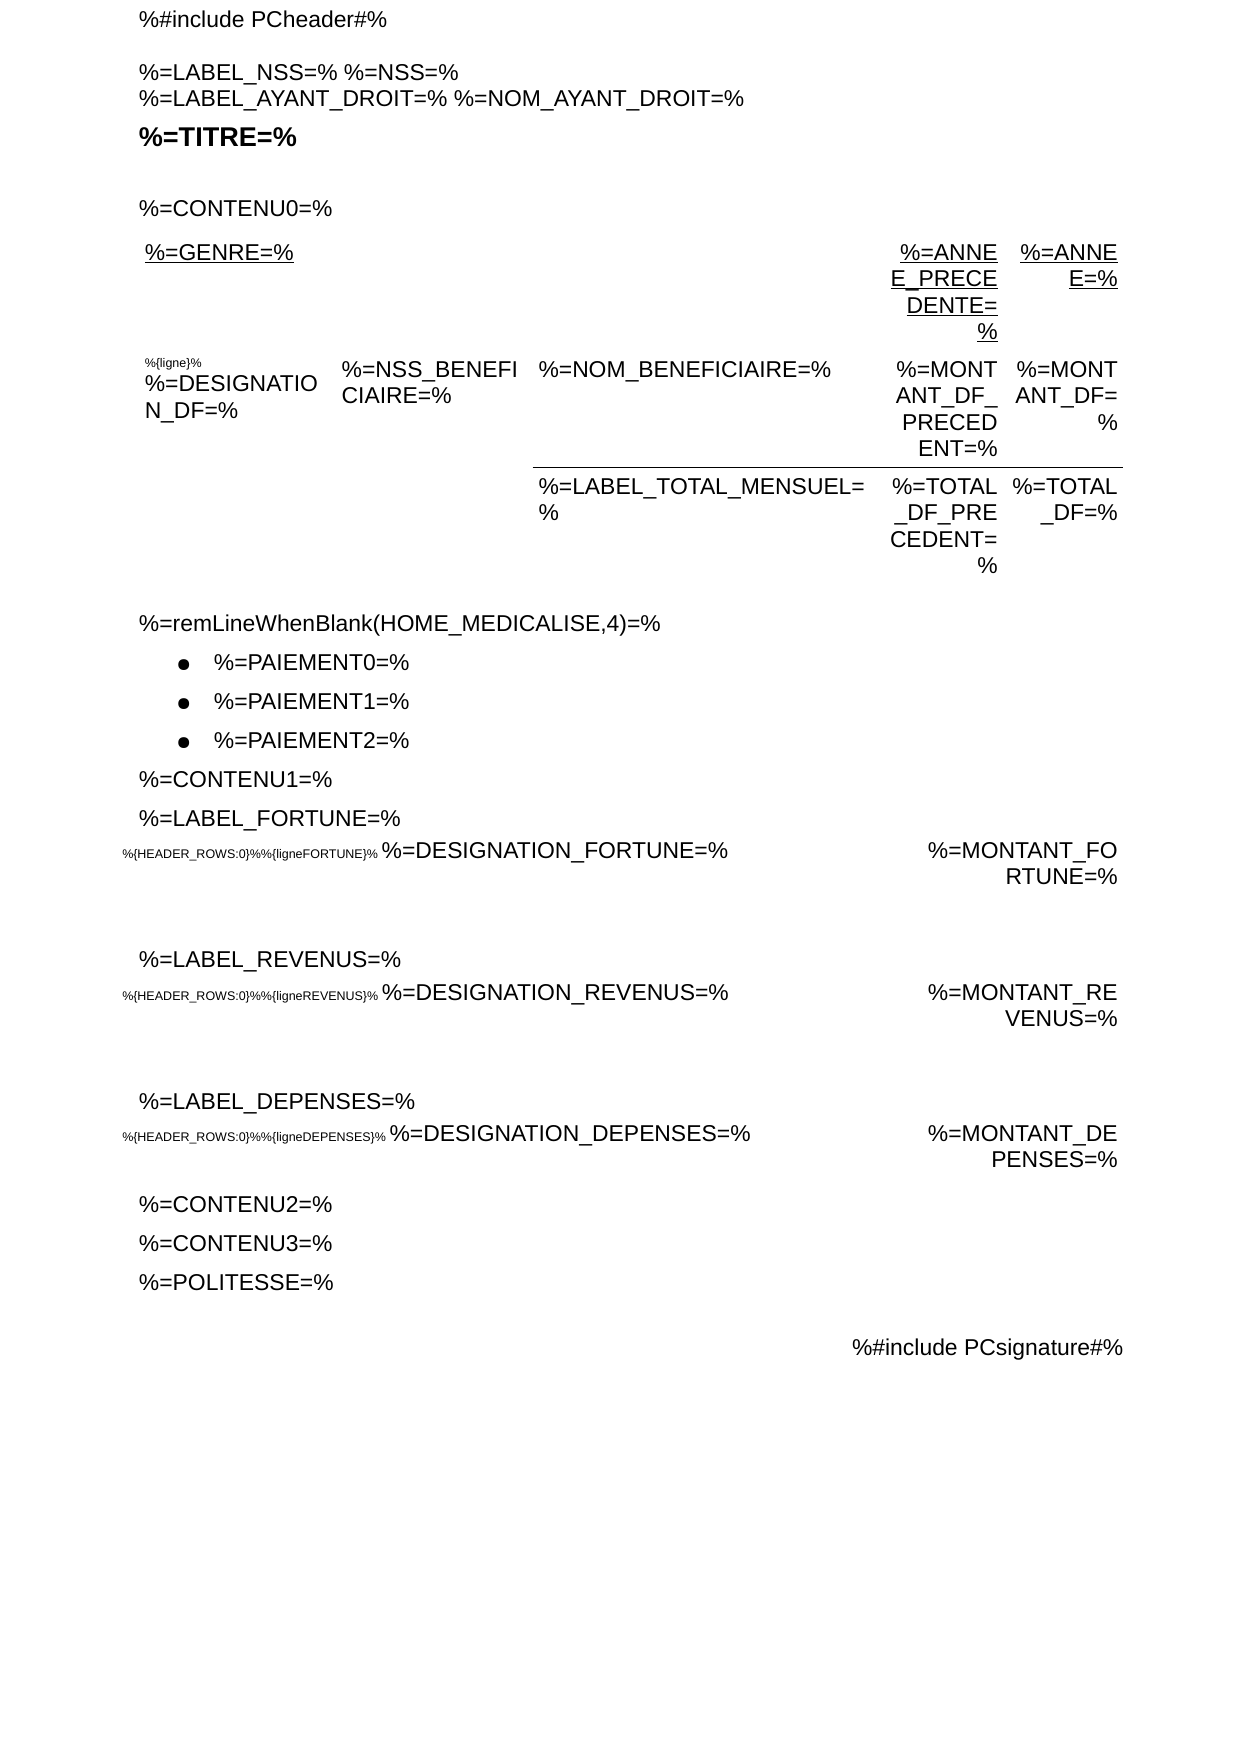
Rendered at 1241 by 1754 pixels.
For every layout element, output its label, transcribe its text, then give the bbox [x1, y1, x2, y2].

table_cell %{ligne}% %=DESIGNATION_DF=% [139, 350, 336, 467]
text %=CONTENU1=% [139, 766, 1123, 792]
table_cell %=NOM_BENEFICIAIRE=% [533, 350, 883, 467]
text %=LABEL_FORTUNE=% [139, 805, 1123, 831]
table_header %{HEADER_ROWS:0}%%{ligneFORTUNE}% %=DESIGNATION_FORTUNE=% [116, 831, 911, 895]
text %=LABEL_NSS=% %=NSS=% [139, 59, 1123, 85]
table_cell %=MONTANT_DF=% [1003, 350, 1123, 467]
table_header %=ANNEE_PRECEDENTE=% [883, 233, 1003, 350]
text %#include PCheader#% [139, 6, 1123, 32]
table_header %=GENRE=% [139, 233, 336, 350]
list %=PAIEMENT2=% [176, 727, 1123, 753]
table_header %=LABEL_TOTAL_MENSUEL=% [533, 468, 883, 584]
list %=PAIEMENT1=% [176, 688, 1123, 714]
table_header %{HEADER_ROWS:0}%%{ligneREVENUS}% %=DESIGNATION_REVENUS=% [116, 973, 911, 1037]
text %=LABEL_AYANT_DROIT=% %=NOM_AYANT_DROIT=% [139, 85, 1123, 111]
text %=remLineWhenBlank(HOME_MEDICALISE,4)=% [139, 610, 1123, 637]
table_header [139, 467, 336, 584]
table_header [336, 467, 532, 584]
table_header %{HEADER_ROWS:0}%%{ligneDEPENSES}% %=DESIGNATION_DEPENSES=% [116, 1114, 911, 1178]
table_cell %=NSS_BENEFICIAIRE=% [336, 350, 532, 467]
table_header %=MONTANT_DEPENSES=% [911, 1114, 1123, 1178]
text %#include PCsignature#% [139, 1334, 1123, 1360]
text %=LABEL_REVENUS=% [139, 946, 1123, 973]
text %=CONTENU0=% [139, 194, 1123, 221]
table_header [533, 233, 883, 350]
table_header %=MONTANT_FORTUNE=% [911, 831, 1123, 895]
table_header [336, 233, 532, 350]
text %=POLITESSE=% [139, 1268, 1123, 1295]
text %=LABEL_DEPENSES=% [139, 1088, 1123, 1114]
list %=PAIEMENT0=% [176, 649, 1123, 676]
table_header %=TOTAL_DF=% [1003, 468, 1123, 584]
table_header %=ANNEE=% [1003, 233, 1123, 350]
text %=CONTENU2=% [139, 1191, 1123, 1217]
text %=CONTENU3=% [139, 1230, 1123, 1256]
table_cell %=MONTANT_DF_PRECEDENT=% [883, 350, 1003, 467]
table_header %=TOTAL_DF_PRECEDENT=% [883, 468, 1003, 584]
text %=TITRE=% [139, 111, 1123, 156]
table_header %=MONTANT_REVENUS=% [911, 973, 1123, 1037]
